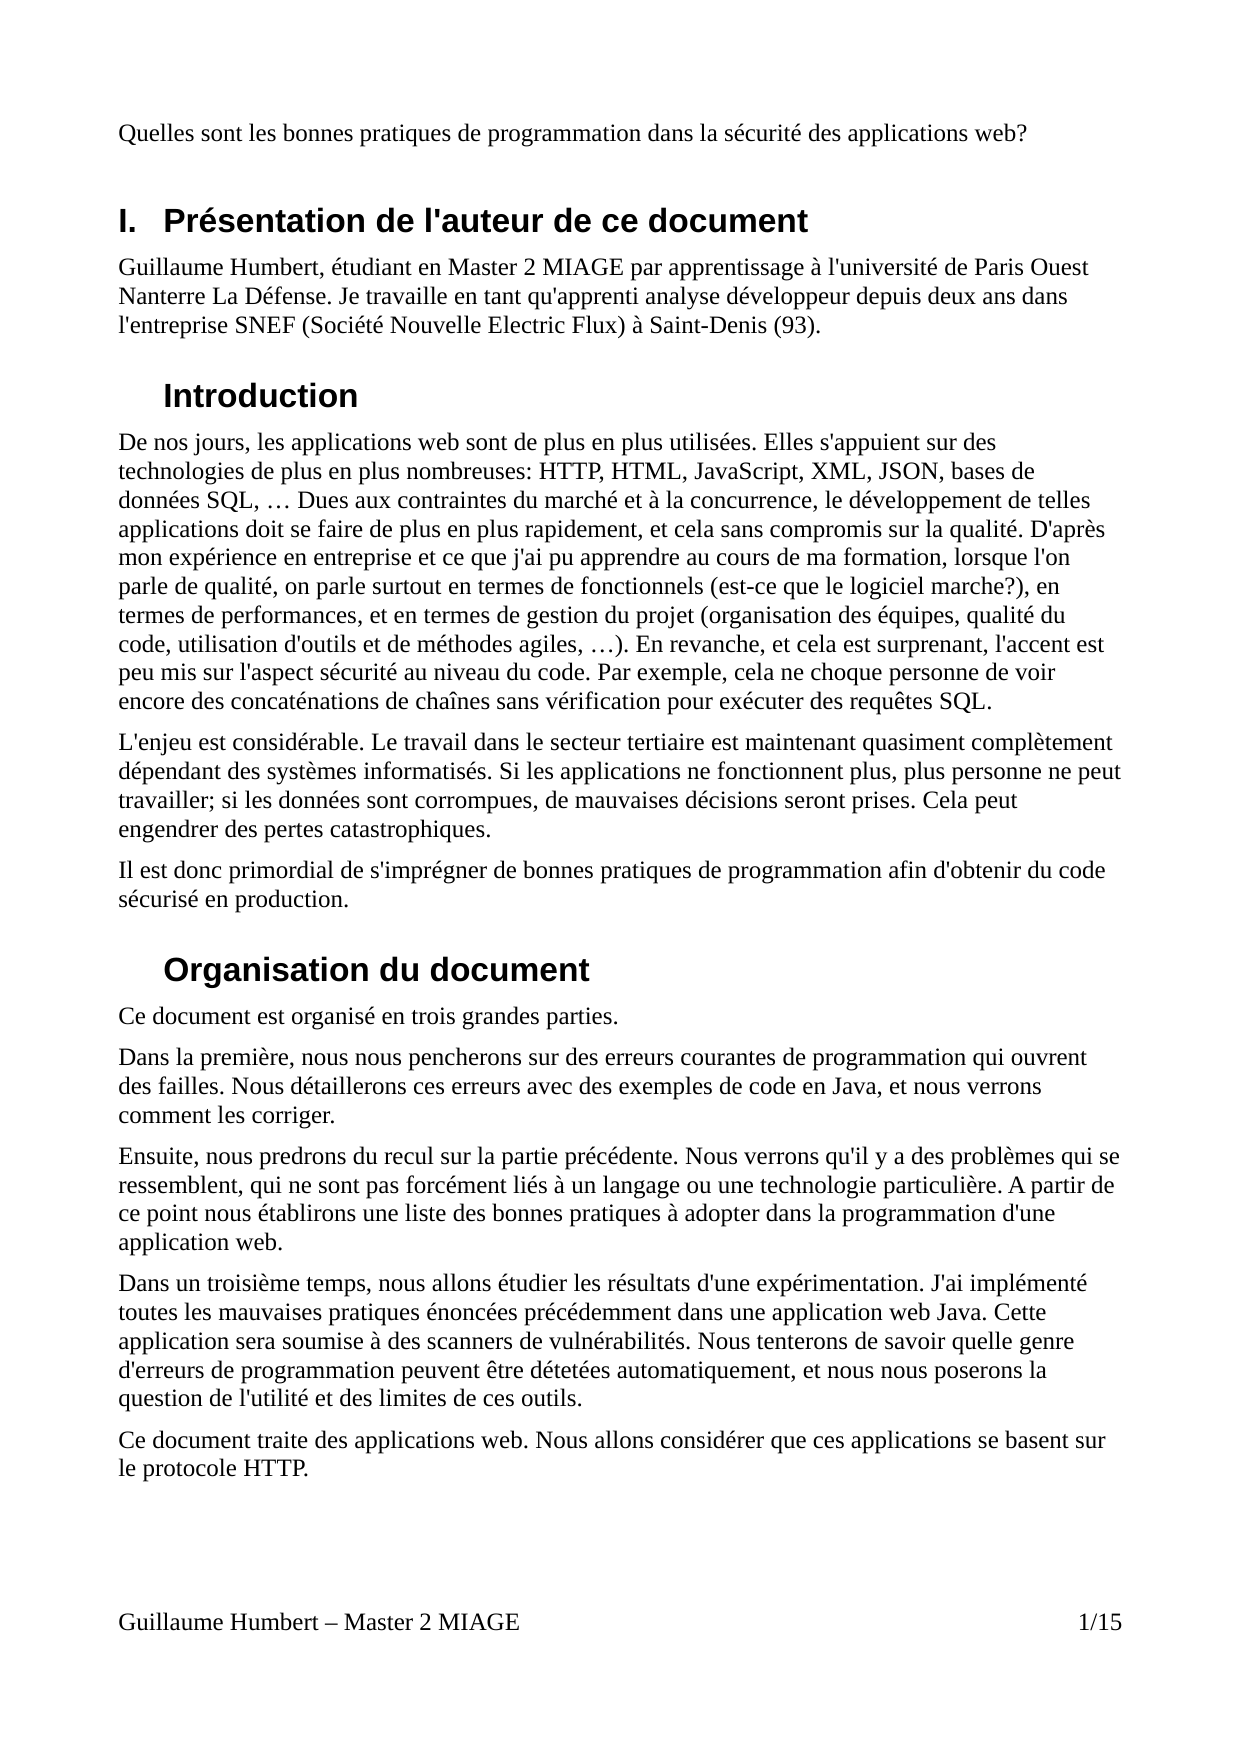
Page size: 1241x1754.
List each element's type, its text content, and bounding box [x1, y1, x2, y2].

text Il est donc primordial de s'imprégner de bonnes pratiques de programmation afin d'obtenir du code sécurisé en production. [118, 855, 1122, 912]
text De nos jours, les applications web sont de plus en plus utilisées. Elles s'appuient sur des technologies de plus en plus nombreuses: HTTP, HTML, JavaScript, XML, JSON, bases de données SQL, … Dues aux contraintes du marché et à la concurrence, le développement de telles applications doit se faire de plus en plus rapidement, et cela sans compromis sur la qualité. D'après mon expérience en entreprise et ce que j'ai pu apprendre au cours de ma formation, lorsque l'on parle de qualité, on parle surtout en termes de fonctionnels (est-ce que le logiciel marche?), en termes de performances, et en termes de gestion du projet (organisation des équipes, qualité du code, utilisation d'outils et de méthodes agiles, …). En revanche, et cela est surprenant, l'accent est peu mis sur l'aspect sécurité au niveau du code. Par exemple, cela ne choque personne de voir encore des concaténations de chaînes sans vérification pour exécuter des requêtes SQL. [118, 427, 1122, 715]
subtitle Organisation du document [118, 950, 1122, 988]
text Dans un troisième temps, nous allons étudier les résultats d'une expérimentation. J'ai implémenté toutes les mauvaises pratiques énoncées précédemment dans une application web Java. Cette application sera soumise à des scanners de vulnérabilités. Nous tenterons de savoir quelle genre d'erreurs de programmation peuvent être détetées automatiquement, et nous nous poserons la question de l'utilité et des limites de ces outils. [118, 1268, 1122, 1412]
subtitle Introduction [118, 376, 1122, 415]
text Ce document traite des applications web. Nous allons considérer que ces applications se basent sur le protocole HTTP. [118, 1425, 1122, 1482]
text Dans la première, nous nous pencherons sur des erreurs courantes de programmation qui ouvrent des failles. Nous détaillerons ces erreurs avec des exemples de code en Java, et nous verrons comment les corriger. [118, 1042, 1122, 1128]
text L'enjeu est considérable. Le travail dans le secteur tertiaire est maintenant quasiment complètement dépendant des systèmes informatisés. Si les applications ne fonctionnent plus, plus personne ne peut travailler; si les données sont corrompues, de mauvaises décisions seront prises. Cela peut engendrer des pertes catastrophiques. [118, 727, 1122, 842]
text Ce document est organisé en trois grandes parties. [118, 1001, 1122, 1030]
subtitle Présentation de l'auteur de ce document [118, 201, 1122, 240]
text Ensuite, nous predrons du recul sur la partie précédente. Nous verrons qu'il y a des problèmes qui se ressemblent, qui ne sont pas forcément liés à un langage ou une technologie particulière. A partir de ce point nous établirons une liste des bonnes pratiques à adopter dans la programmation d'une application web. [118, 1141, 1122, 1256]
text Guillaume Humbert, étudiant en Master 2 MIAGE par apprentissage à l'université de Paris Ouest Nanterre La Défense. Je travaille en tant qu'apprenti analyse développeur depuis deux ans dans l'entreprise SNEF (Société Nouvelle Electric Flux) à Saint-Denis (93). [118, 252, 1122, 339]
